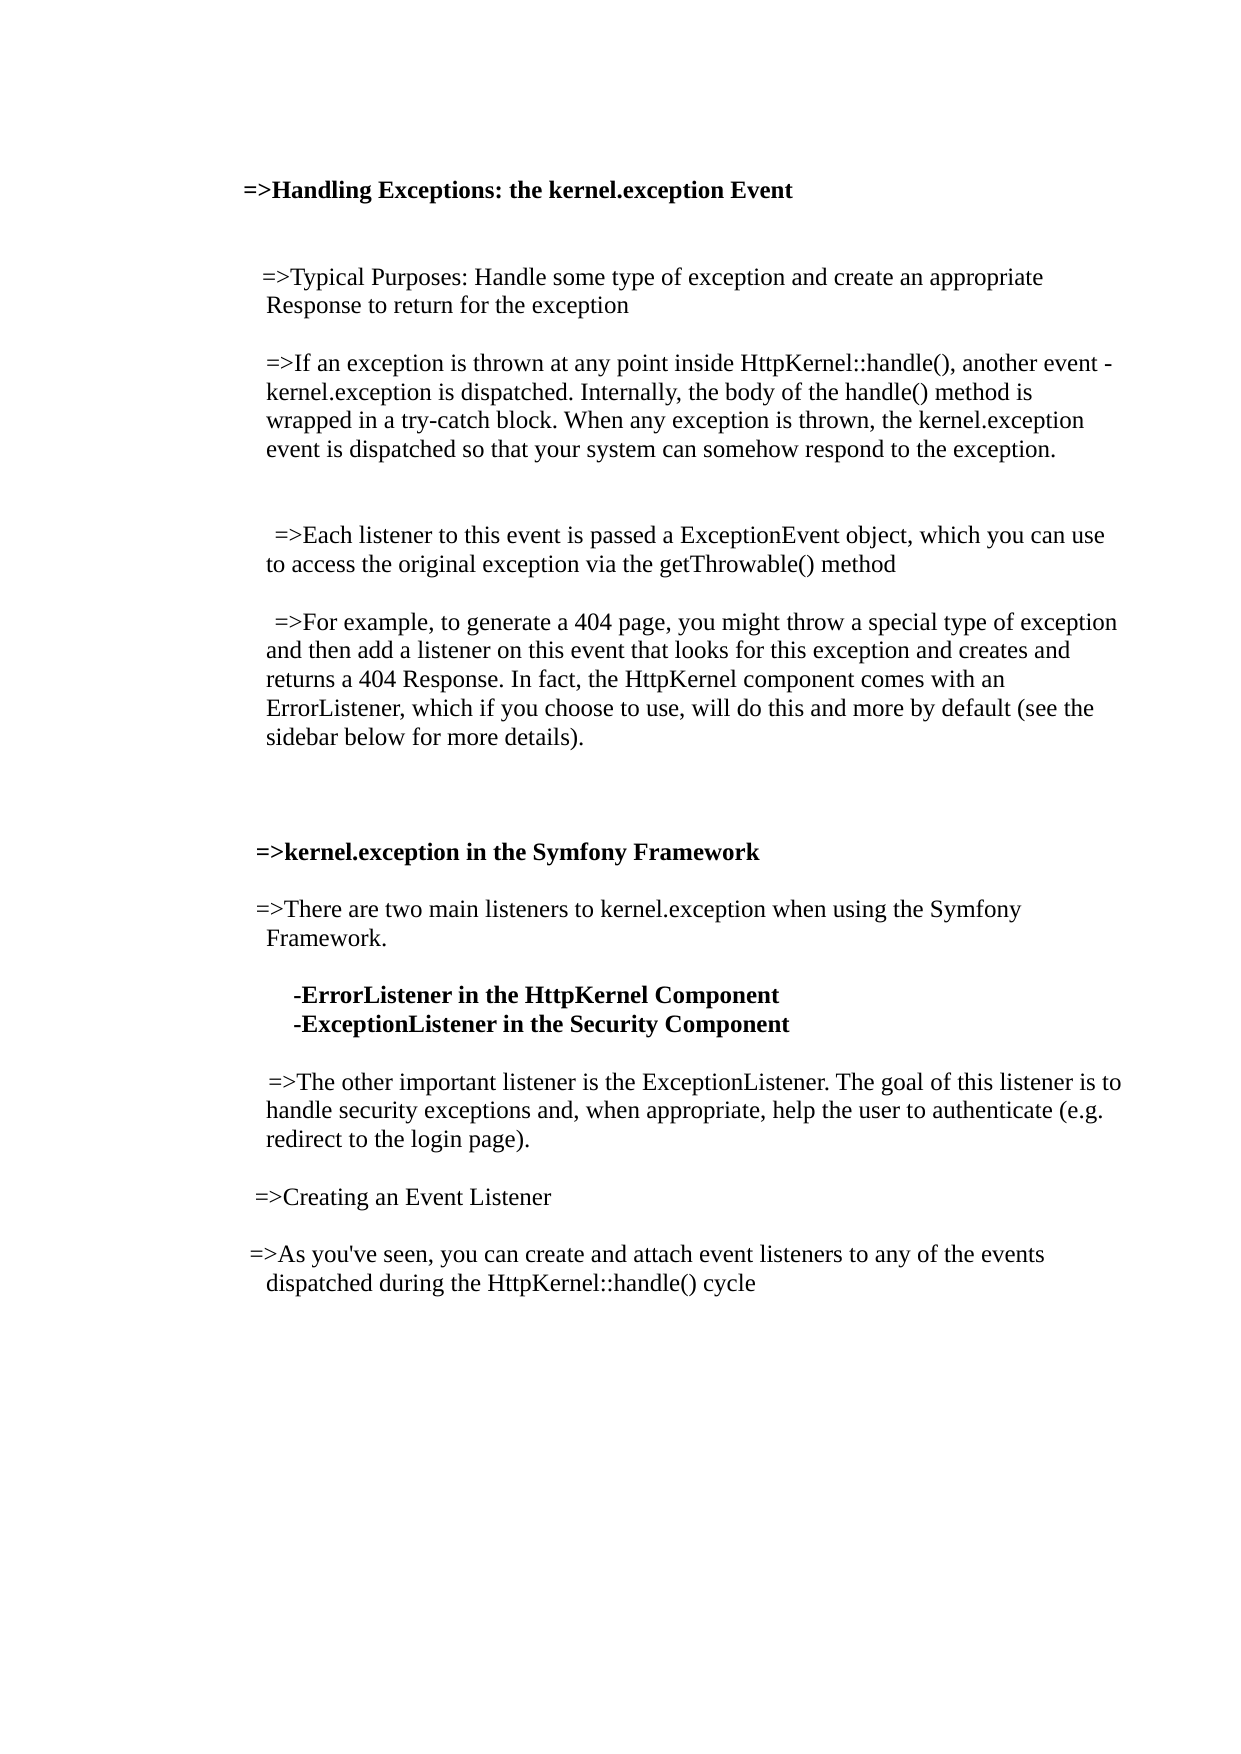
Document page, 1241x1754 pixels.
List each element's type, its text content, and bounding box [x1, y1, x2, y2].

text =>There are two main listeners to kernel.exception when using the Symfony Framework. [118, 894, 1122, 952]
text =>Creating an Event Listener [118, 1182, 1122, 1211]
text -ErrorListener in the HttpKernel Component [118, 981, 1122, 1009]
text =>The other important listener is the ExceptionListener. The goal of this listener is to handle security exceptions and, when appropriate, help the user to authenticate (e.g. redirect to the login page). [118, 1067, 1122, 1153]
text -ExceptionListener in the Security Component [118, 1009, 1122, 1038]
text =>Each listener to this event is passed a ExceptionEvent object, which you can use to access the original exception via the getThrowable() method [118, 521, 1122, 578]
text =>Typical Purposes: Handle some type of exception and create an appropriate Response to return for the exception [118, 262, 1122, 319]
text =>Handling Exceptions: the kernel.exception Event [118, 176, 1122, 204]
text =>As you've seen, you can create and attach event listeners to any of the events dispatched during the HttpKernel::handle() cycle [118, 1239, 1122, 1297]
text =>kernel.exception in the Symfony Framework [118, 837, 1122, 866]
text =>If an exception is thrown at any point inside HttpKernel::handle(), another event - kernel.exception is dispatched. Internally, the body of the handle() method is wrapped in a try-catch block. When any exception is thrown, the kernel.exception event is dispatched so that your system can somehow respond to the exception. [118, 348, 1122, 463]
text =>For example, to generate a 404 page, you might throw a special type of exception and then add a listener on this event that looks for this exception and creates and returns a 404 Response. In fact, the HttpKernel component comes with an ErrorListener, which if you choose to use, will do this and more by default (see the sidebar below for more details). [118, 607, 1122, 751]
